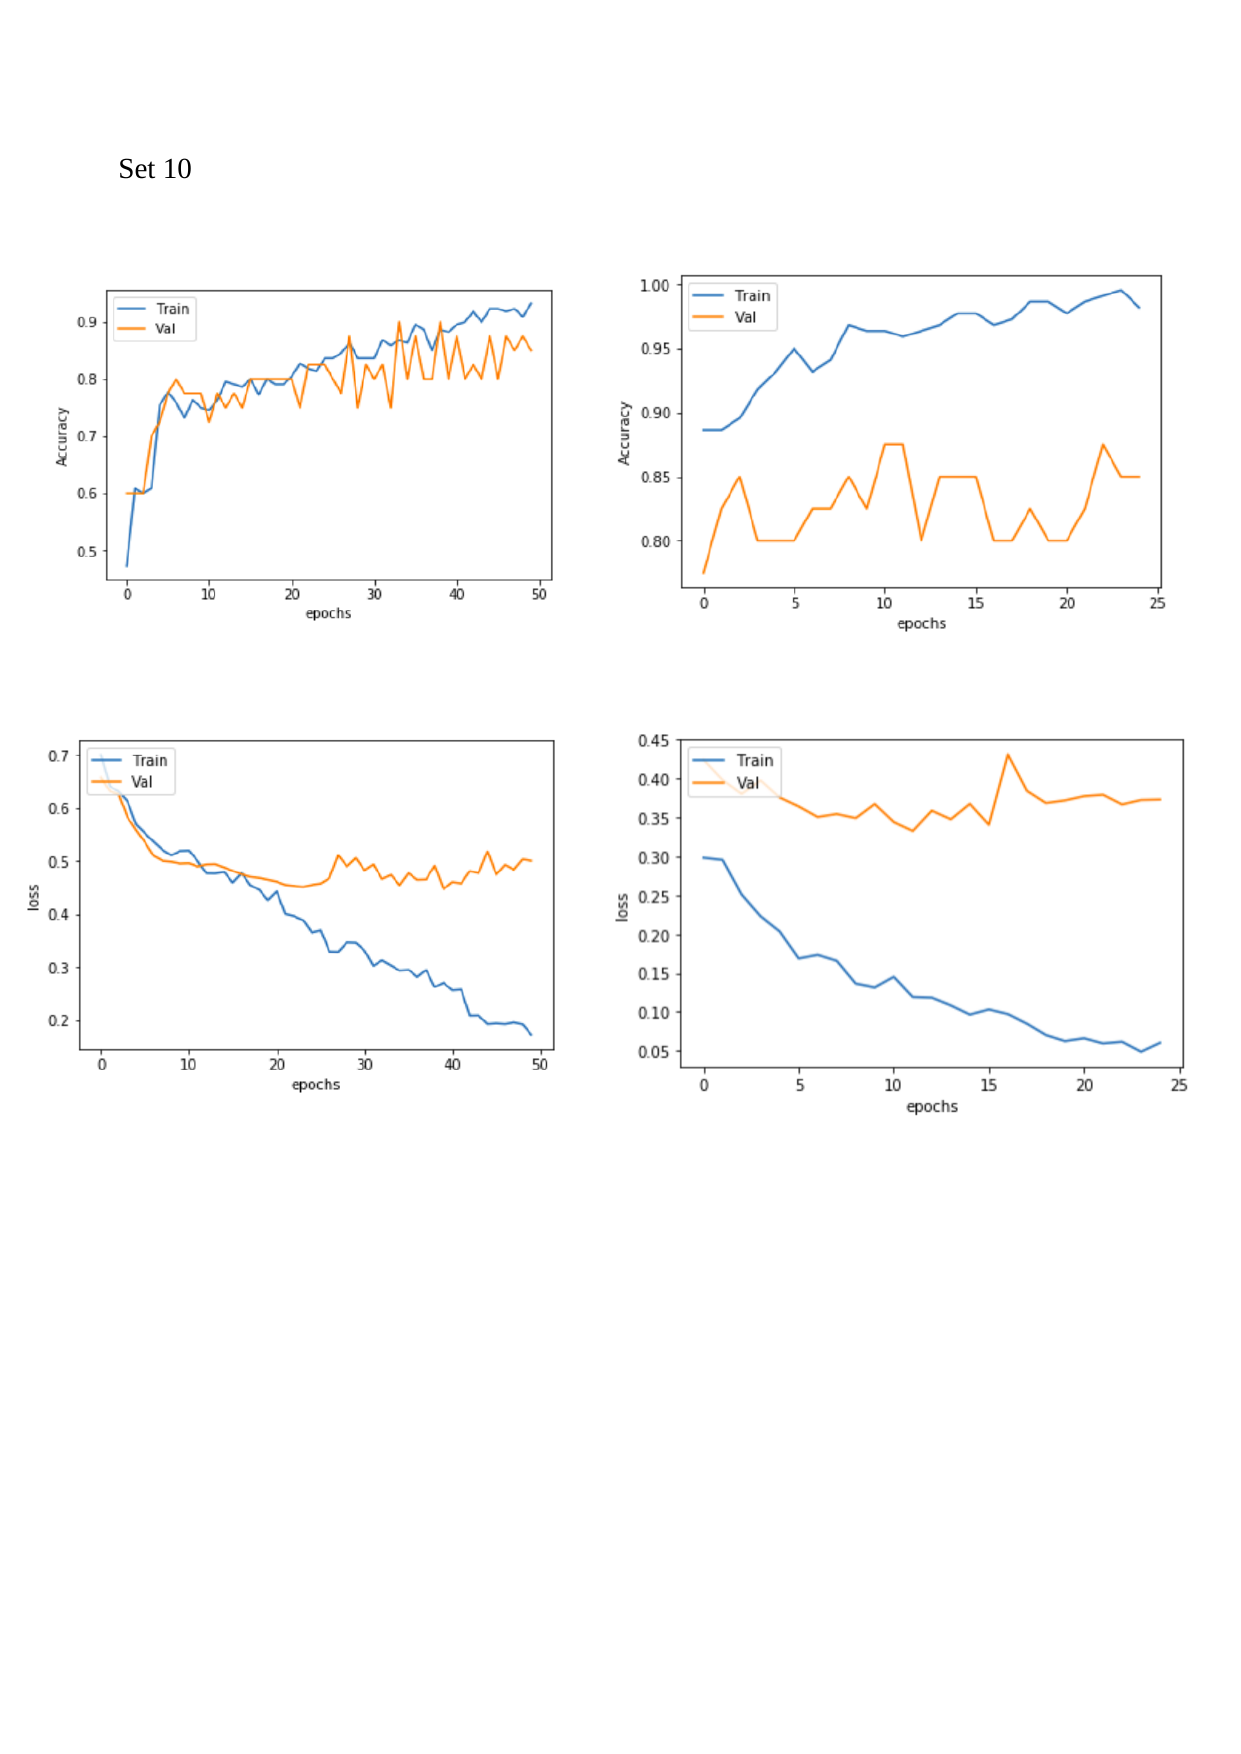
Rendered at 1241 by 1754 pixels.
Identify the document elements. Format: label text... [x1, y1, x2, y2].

picture [604, 252, 1196, 638]
text Set 10 [118, 152, 1122, 185]
picture [12, 723, 570, 1102]
picture [604, 717, 1196, 1117]
picture [43, 271, 574, 634]
